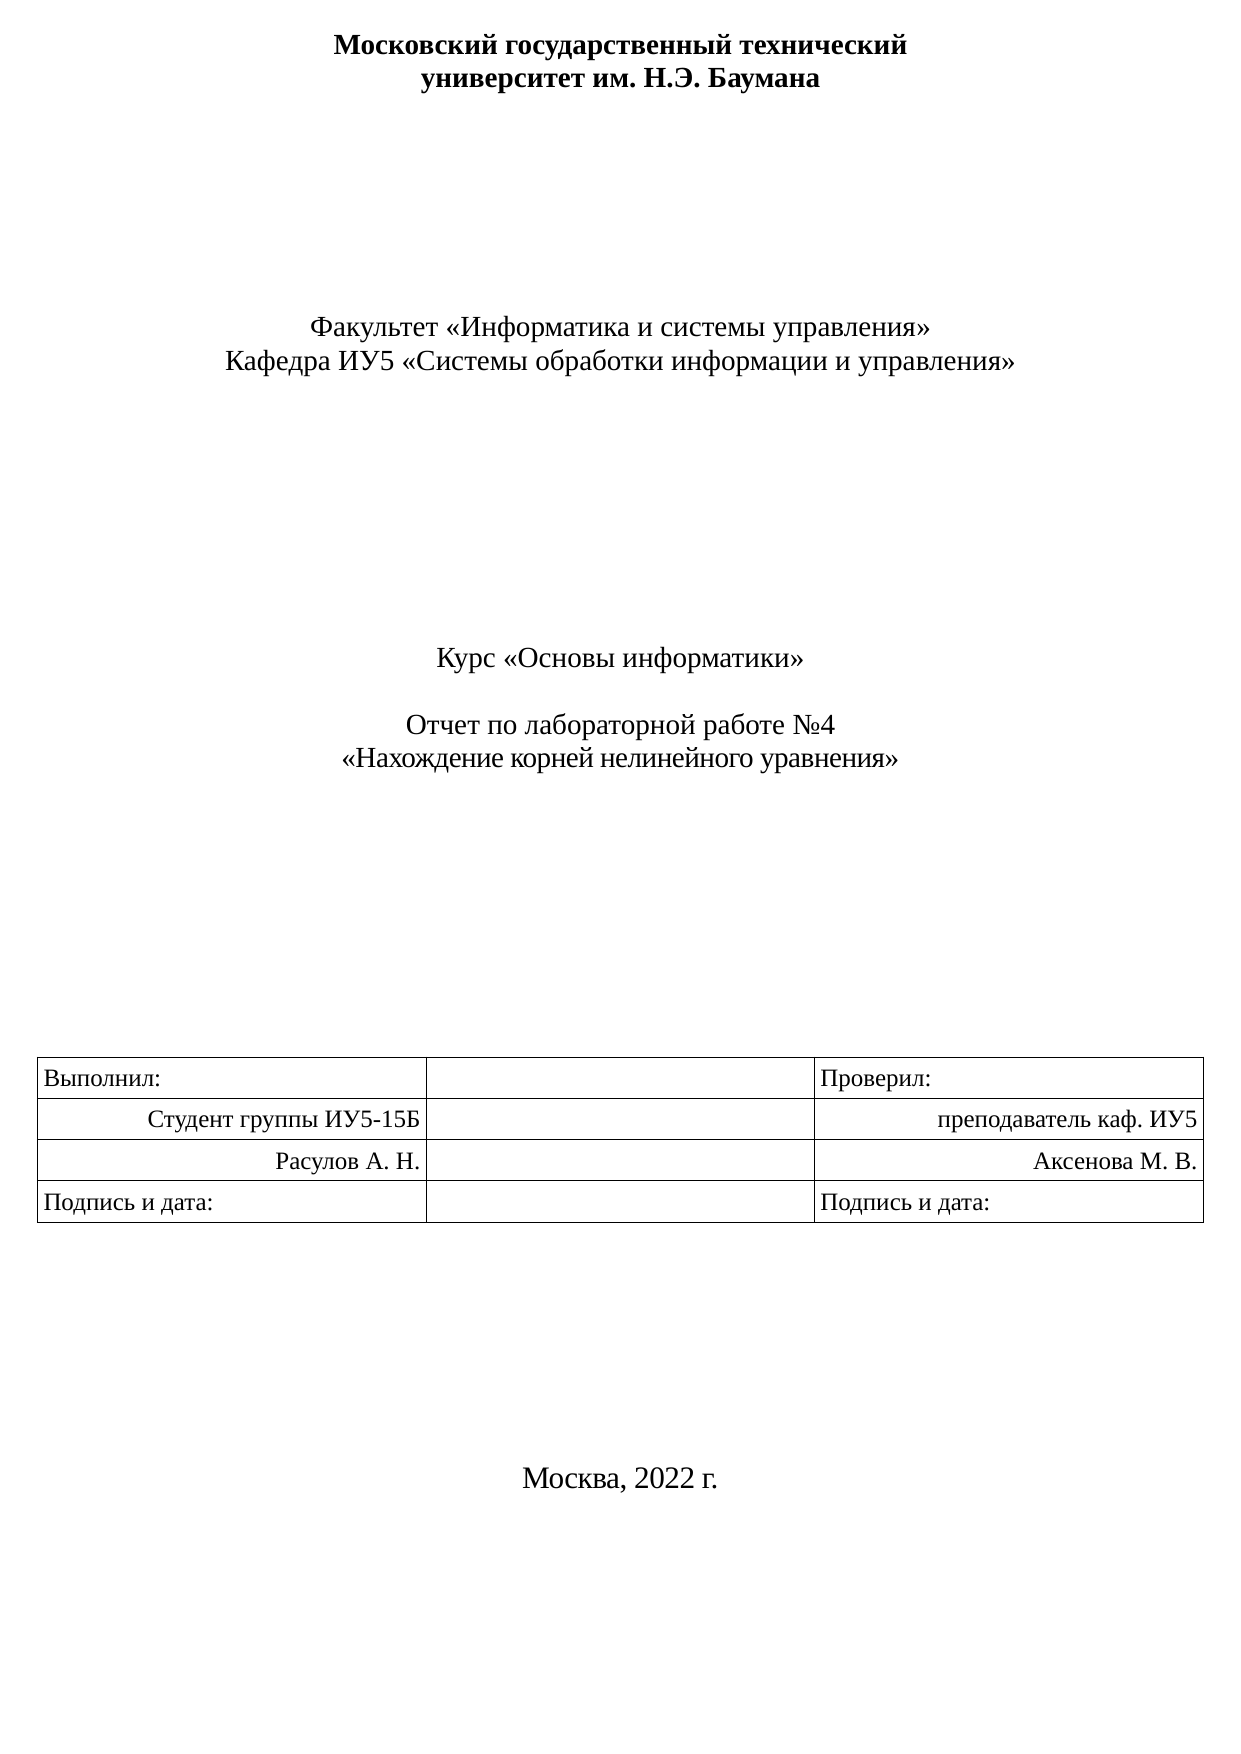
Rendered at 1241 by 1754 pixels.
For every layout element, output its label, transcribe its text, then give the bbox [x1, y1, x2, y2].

table_cell Расулов А. Н. [38, 1140, 426, 1180]
table_header [427, 1058, 814, 1098]
text Кафедра ИУ5 «Системы обработки информации и управления» [37, 343, 1203, 376]
text «Нахождение корней нелинейного уравнения» [37, 740, 1203, 774]
text университет им. Н.Э. Баумана [37, 61, 1203, 94]
table_cell Подпись и дата: [815, 1181, 1203, 1222]
text Отчет по лабораторной работе №4 [37, 707, 1203, 740]
text Московский государственный технический [37, 27, 1203, 61]
table_cell [427, 1099, 814, 1139]
table_cell преподаватель каф. ИУ5 [815, 1099, 1203, 1139]
table_header Выполнил: [38, 1058, 426, 1098]
table_cell Студент группы ИУ5-15Б [38, 1099, 426, 1139]
table_cell [427, 1140, 814, 1180]
text Факультет «Информатика и системы управления» [37, 309, 1203, 343]
text Москва, 2022 г. [37, 1460, 1203, 1496]
table_header Проверил: [815, 1058, 1203, 1098]
text Курс «Основы информатики» [37, 640, 1203, 673]
table_cell [427, 1181, 814, 1222]
table_cell Аксенова М. В. [815, 1140, 1203, 1180]
table_cell Подпись и дата: [38, 1181, 426, 1222]
